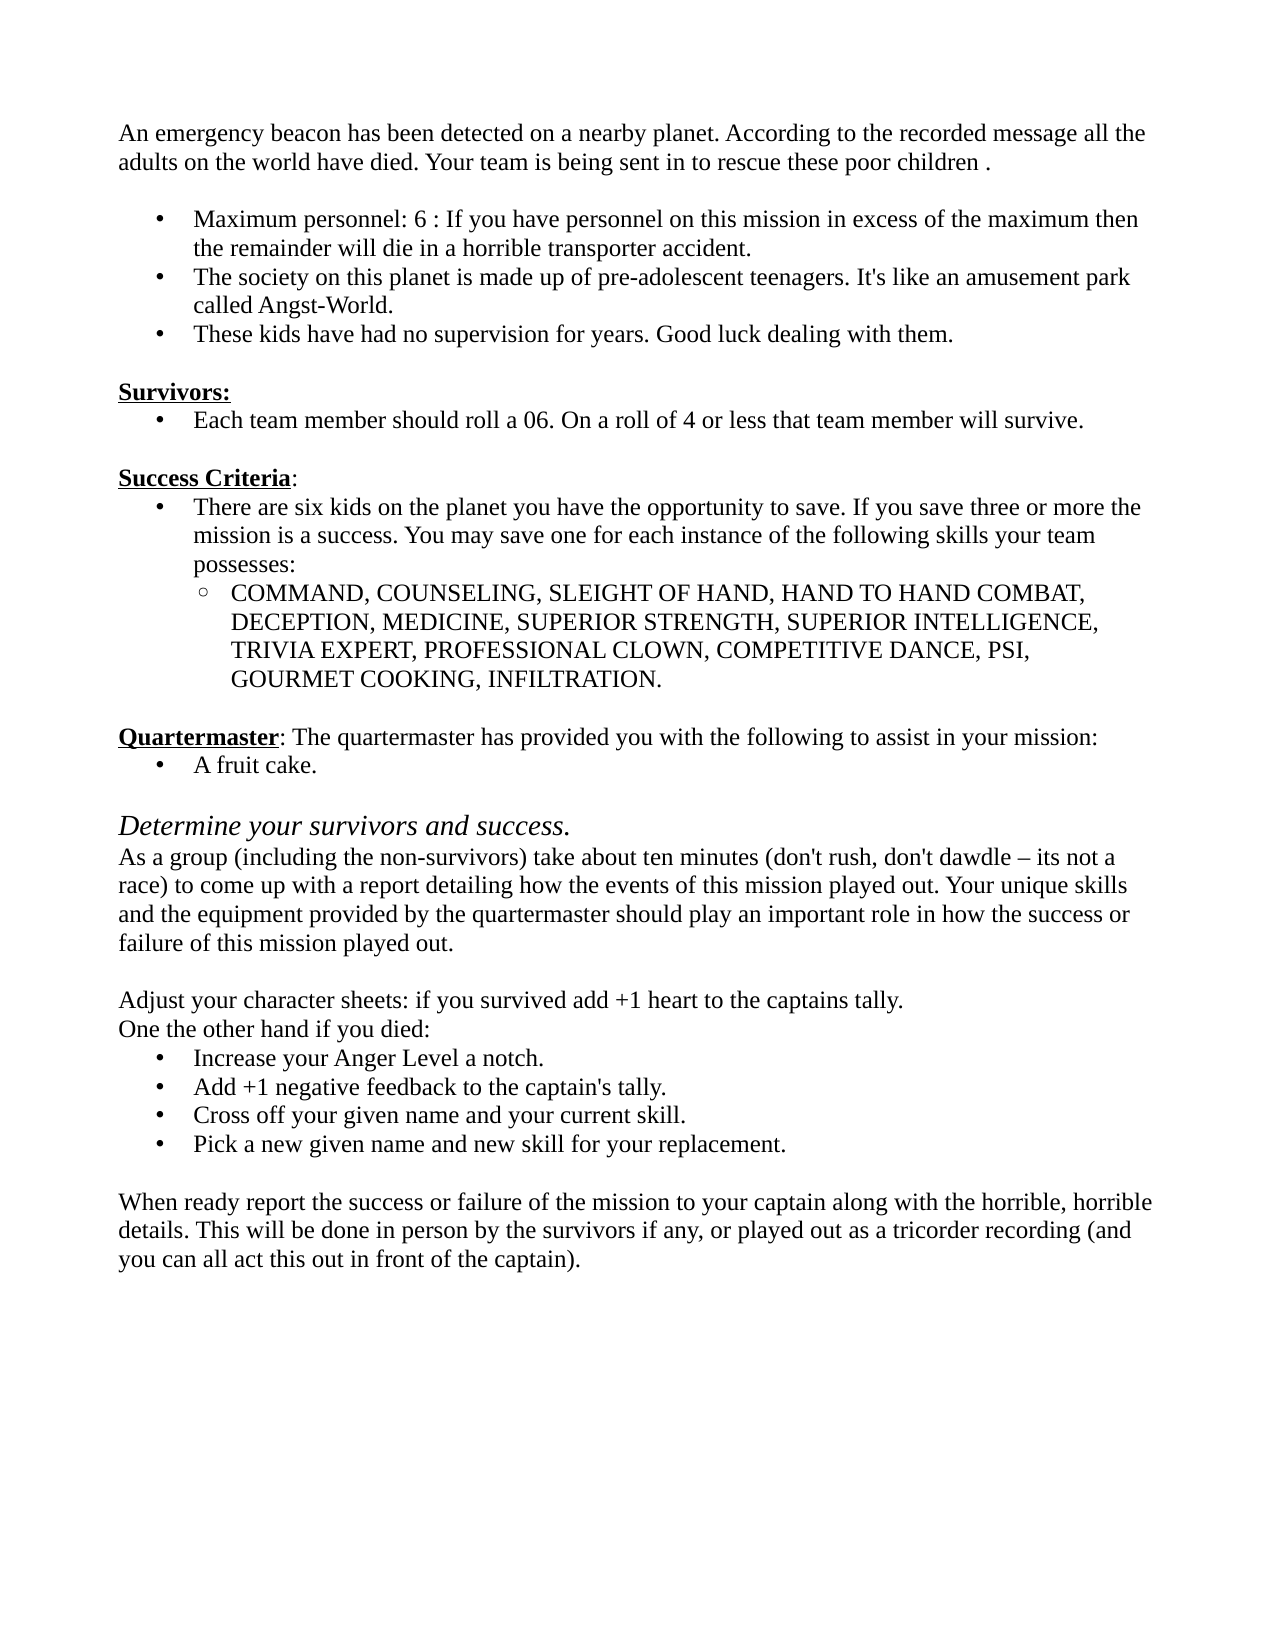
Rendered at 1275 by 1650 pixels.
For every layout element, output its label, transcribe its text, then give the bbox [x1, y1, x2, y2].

text Determine your survivors and success. [118, 808, 1157, 842]
text Survivors: [118, 377, 1157, 406]
list Each team member should roll a 06. On a roll of 4 or less that team member will survive. [156, 406, 1157, 434]
list These kids have had no supervision for years. Good luck dealing with them. [156, 319, 1157, 348]
text One the other hand if you died: [118, 1014, 1157, 1043]
list Maximum personnel: 6 : If you have personnel on this mission in excess of the maximum then the remainder will die in a horrible transporter accident. [156, 204, 1157, 262]
list Pick a new given name and new skill for your replacement. [156, 1129, 1157, 1158]
text Quartermaster: The quartermaster has provided you with the following to assist in your mission: [118, 722, 1157, 751]
list Cross off your given name and your current skill. [156, 1100, 1157, 1129]
text Adjust your character sheets: if you survived add +1 heart to the captains tally. [118, 985, 1157, 1014]
list There are six kids on the planet you have the opportunity to save. If you save three or more the mission is a success. You may save one for each instance of the following skills your team possesses: [156, 492, 1157, 578]
list COMMAND, COUNSELING, SLEIGHT OF HAND, HAND TO HAND COMBAT, DECEPTION, MEDICINE, SUPERIOR STRENGTH, SUPERIOR INTELLIGENCE, TRIVIA EXPERT, PROFESSIONAL CLOWN, COMPETITIVE DANCE, PSI, GOURMET COOKING, INFILTRATION. [193, 578, 1157, 693]
text When ready report the success or failure of the mission to your captain along with the horrible, horrible details. This will be done in person by the survivors if any, or played out as a tricorder recording (and you can all act this out in front of the captain). [118, 1187, 1157, 1273]
list A fruit cake. [156, 751, 1157, 779]
text An emergency beacon has been detected on a nearby planet. According to the recorded message all the adults on the world have died. Your team is being sent in to rescue these poor children . [118, 118, 1157, 176]
list The society on this planet is made up of pre-adolescent teenagers. It's like an amusement park called Angst-World. [156, 262, 1157, 319]
list Add +1 negative feedback to the captain's tally. [156, 1072, 1157, 1100]
list Increase your Anger Level a notch. [156, 1043, 1157, 1072]
text Success Criteria: [118, 463, 1157, 492]
text As a group (including the non-survivors) take about ten minutes (don't rush, don't dawdle – its not a race) to come up with a report detailing how the events of this mission played out. Your unique skills and the equipment provided by the quartermaster should play an important role in how the success or failure of this mission played out. [118, 842, 1157, 957]
